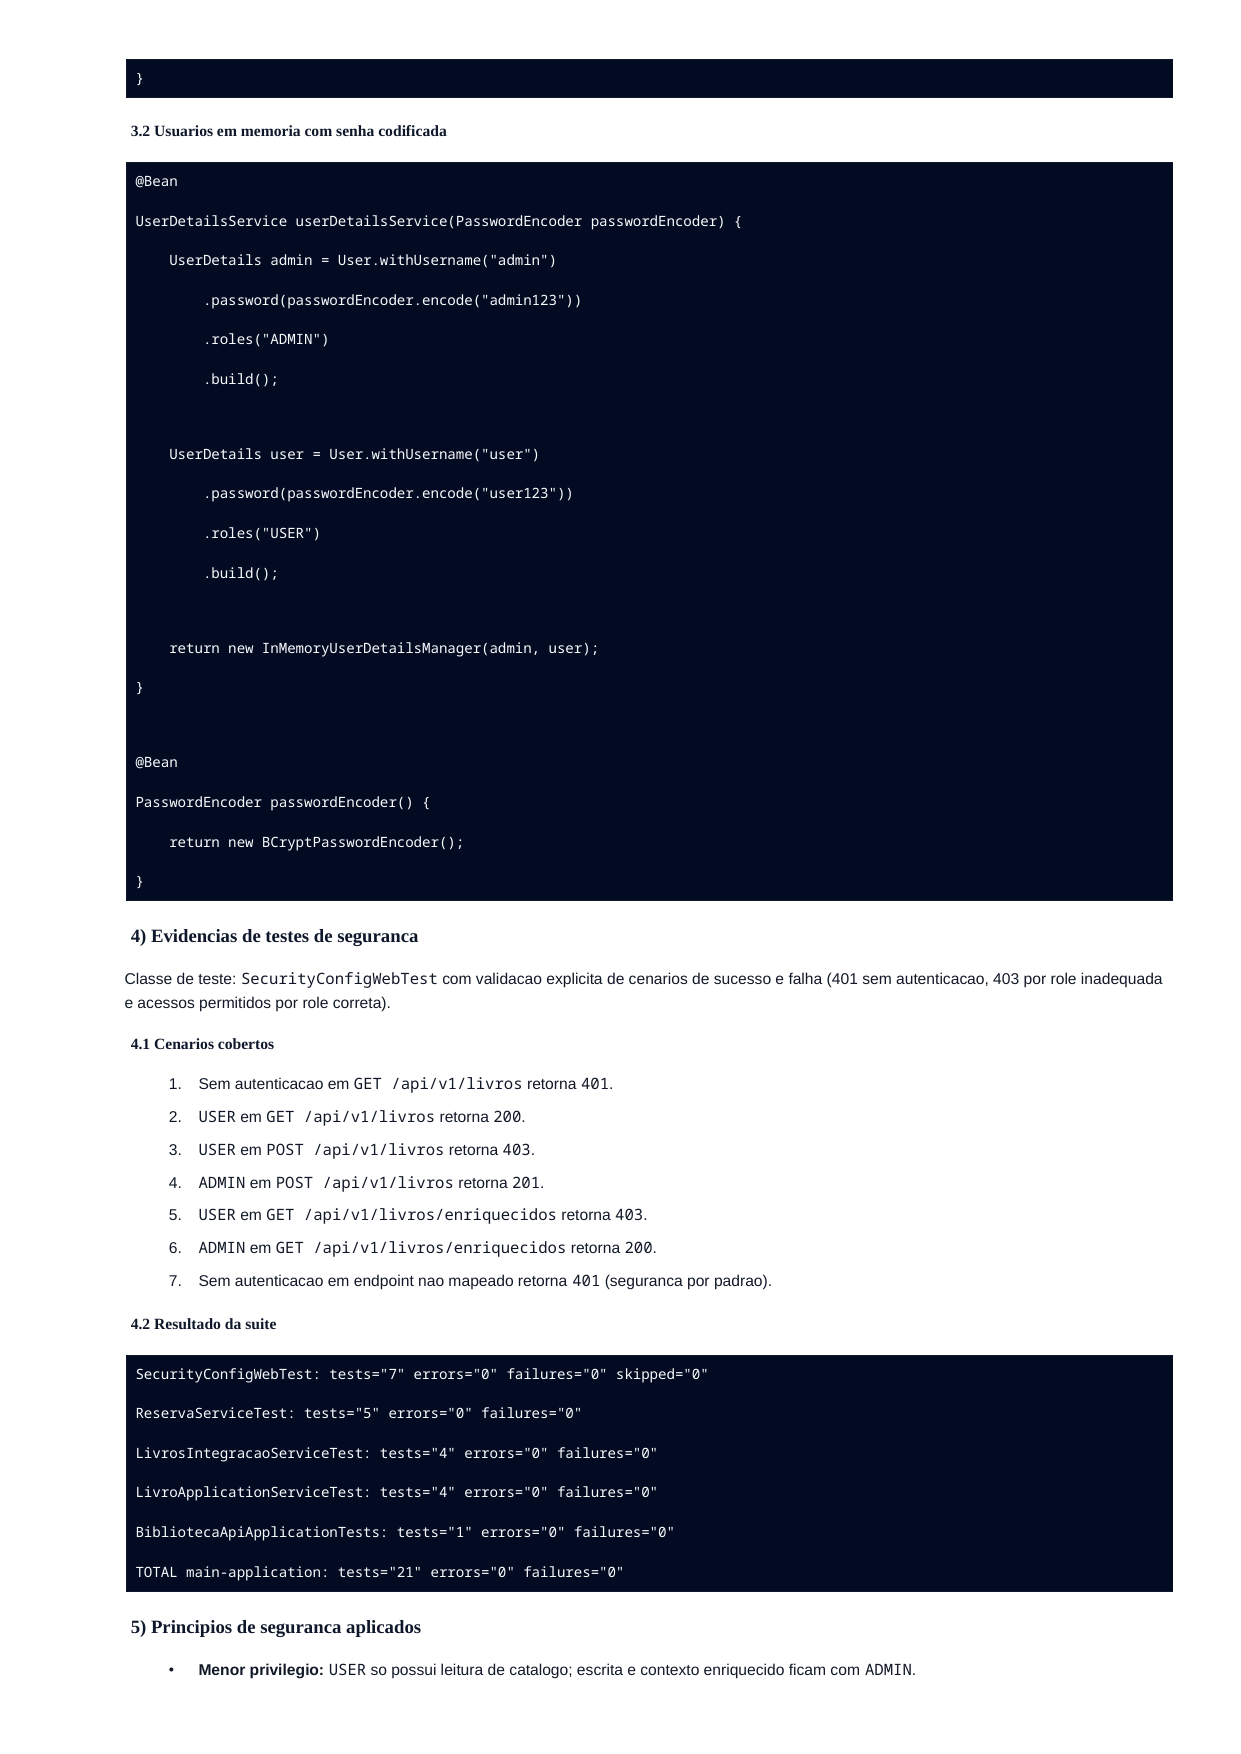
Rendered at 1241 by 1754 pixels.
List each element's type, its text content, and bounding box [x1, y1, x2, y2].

text TOTAL main-application: tests="21" errors="0" failures="0" [127, 1553, 1173, 1591]
list USER em GET /api/v1/livros retorna 200. [169, 1106, 1175, 1127]
subtitle 3.2 Usuarios em memoria com senha codificada [131, 122, 1169, 140]
text .build(); [127, 360, 1173, 388]
text Classe de teste: SecurityConfigWebTest com validacao explicita de cenarios de sucesso e falha (401 sem autenticacao, 403 por role inadequada e acessos permitidos por role correta). [124, 968, 1175, 1012]
text .build(); [127, 554, 1173, 582]
list ADMIN em GET /api/v1/livros/enriquecidos retorna 200. [169, 1237, 1175, 1258]
text } [127, 60, 1173, 97]
text .roles("ADMIN") [127, 320, 1173, 349]
text return new InMemoryUserDetailsManager(admin, user); [127, 629, 1173, 657]
list USER em POST /api/v1/livros retorna 403. [169, 1138, 1175, 1160]
text } [127, 668, 1173, 697]
text PasswordEncoder passwordEncoder() { [127, 783, 1173, 812]
subtitle 4.2 Resultado da suite [131, 1315, 1169, 1333]
text .roles("USER") [127, 514, 1173, 543]
list Menor privilegio: USER so possui leitura de catalogo; escrita e contexto enriquecido ficam com ADMIN. [169, 1658, 1175, 1679]
subtitle 4.1 Cenarios cobertos [131, 1035, 1169, 1053]
text UserDetailsService userDetailsService(PasswordEncoder passwordEncoder) { [127, 201, 1173, 230]
text } [127, 862, 1173, 900]
text LivroApplicationServiceTest: tests="4" errors="0" failures="0" [127, 1473, 1173, 1502]
list USER em GET /api/v1/livros/enriquecidos retorna 403. [169, 1204, 1175, 1225]
list ADMIN em POST /api/v1/livros retorna 201. [169, 1171, 1175, 1193]
list Sem autenticacao em GET /api/v1/livros retorna 401. [169, 1073, 1175, 1094]
text .password(passwordEncoder.encode("user123")) [127, 474, 1173, 503]
list Sem autenticacao em endpoint nao mapeado retorna 401 (seguranca por padrao). [169, 1270, 1175, 1291]
text UserDetails user = User.withUsername("user") [127, 435, 1173, 463]
subtitle 4) Evidencias de testes de seguranca [131, 925, 1169, 947]
subtitle 5) Principios de seguranca aplicados [131, 1616, 1169, 1637]
text @Bean [127, 743, 1173, 772]
text UserDetails admin = User.withUsername("admin") [127, 241, 1173, 270]
text LivrosIntegracaoServiceTest: tests="4" errors="0" failures="0" [127, 1434, 1173, 1462]
text BibliotecaApiApplicationTests: tests="1" errors="0" failures="0" [127, 1513, 1173, 1542]
text @Bean [127, 163, 1173, 191]
text ReservaServiceTest: tests="5" errors="0" failures="0" [127, 1394, 1173, 1423]
text .password(passwordEncoder.encode("admin123")) [127, 281, 1173, 309]
text return new BCryptPasswordEncoder(); [127, 823, 1173, 851]
text SecurityConfigWebTest: tests="7" errors="0" failures="0" skipped="0" [127, 1356, 1173, 1383]
